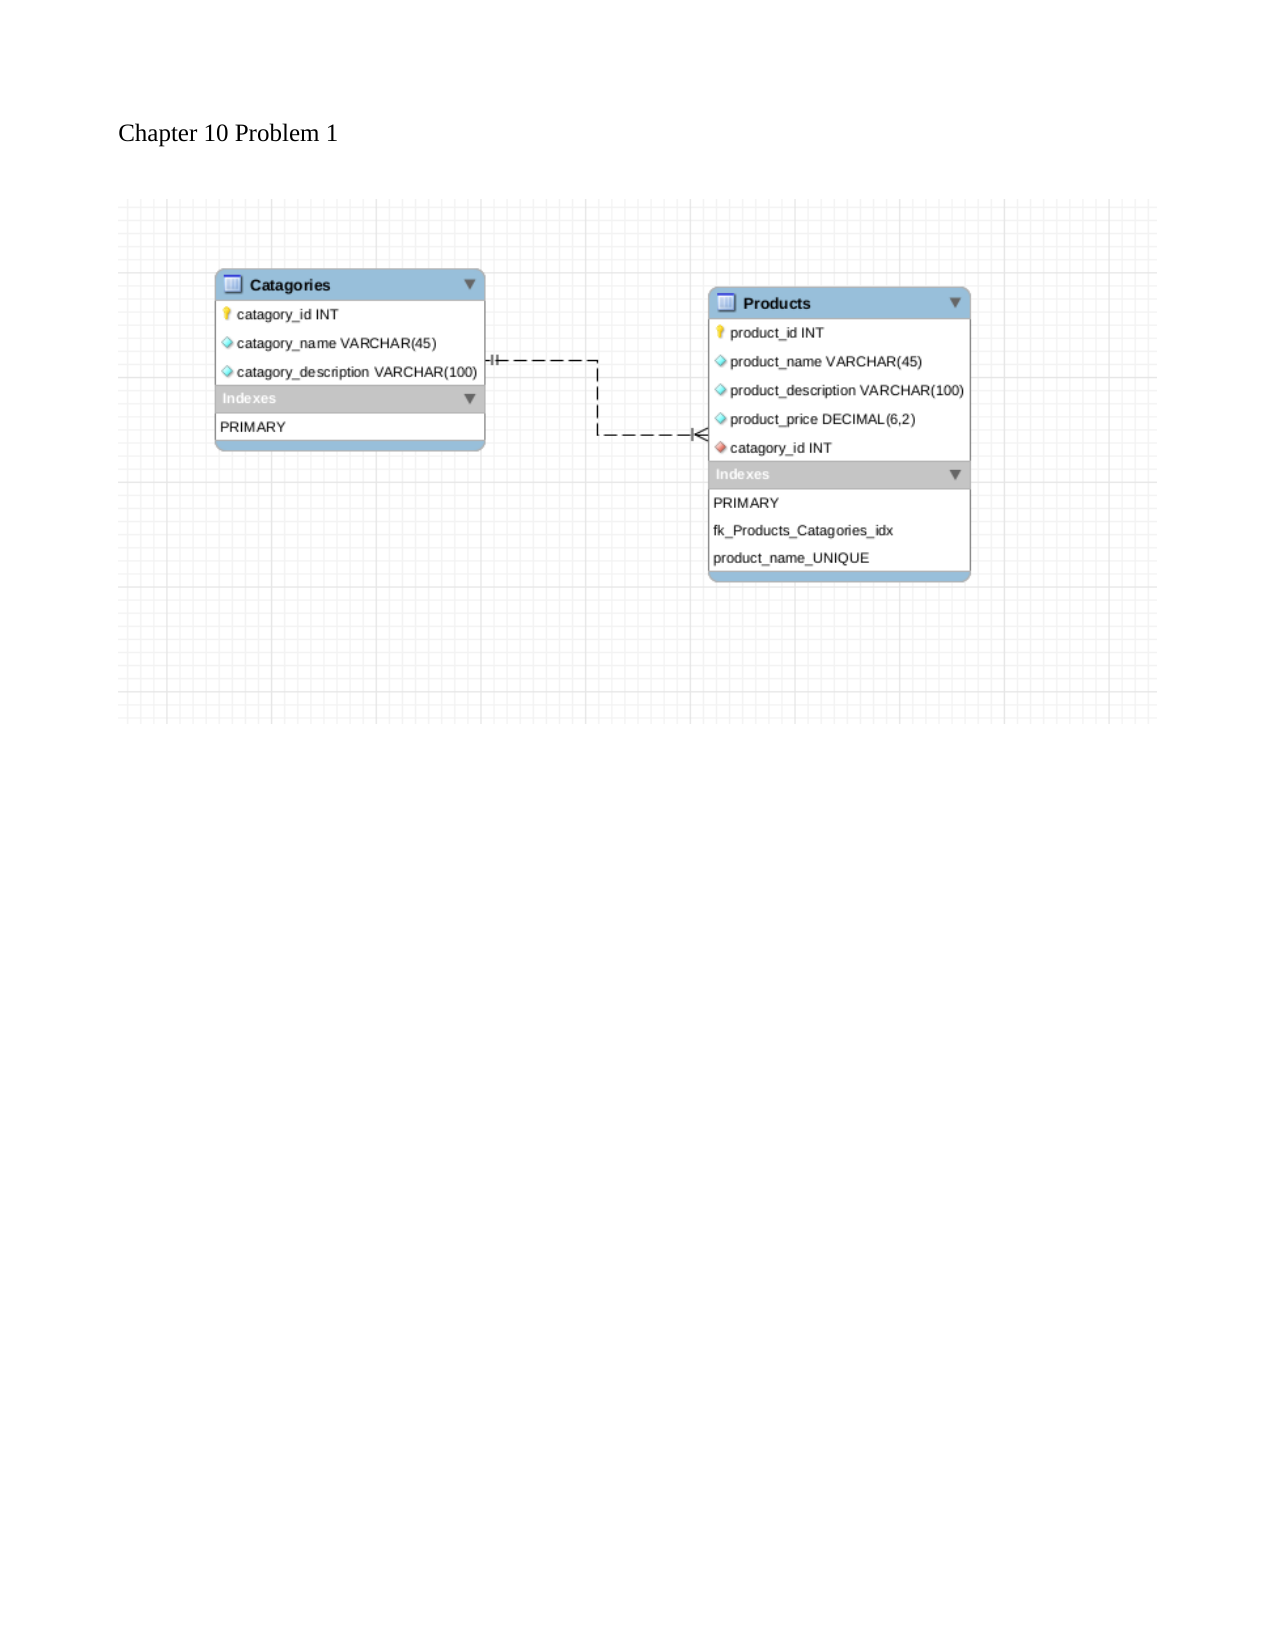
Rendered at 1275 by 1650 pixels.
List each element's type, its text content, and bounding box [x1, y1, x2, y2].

picture [118, 199, 1157, 724]
text Chapter 10 Problem 1 [118, 118, 1157, 147]
